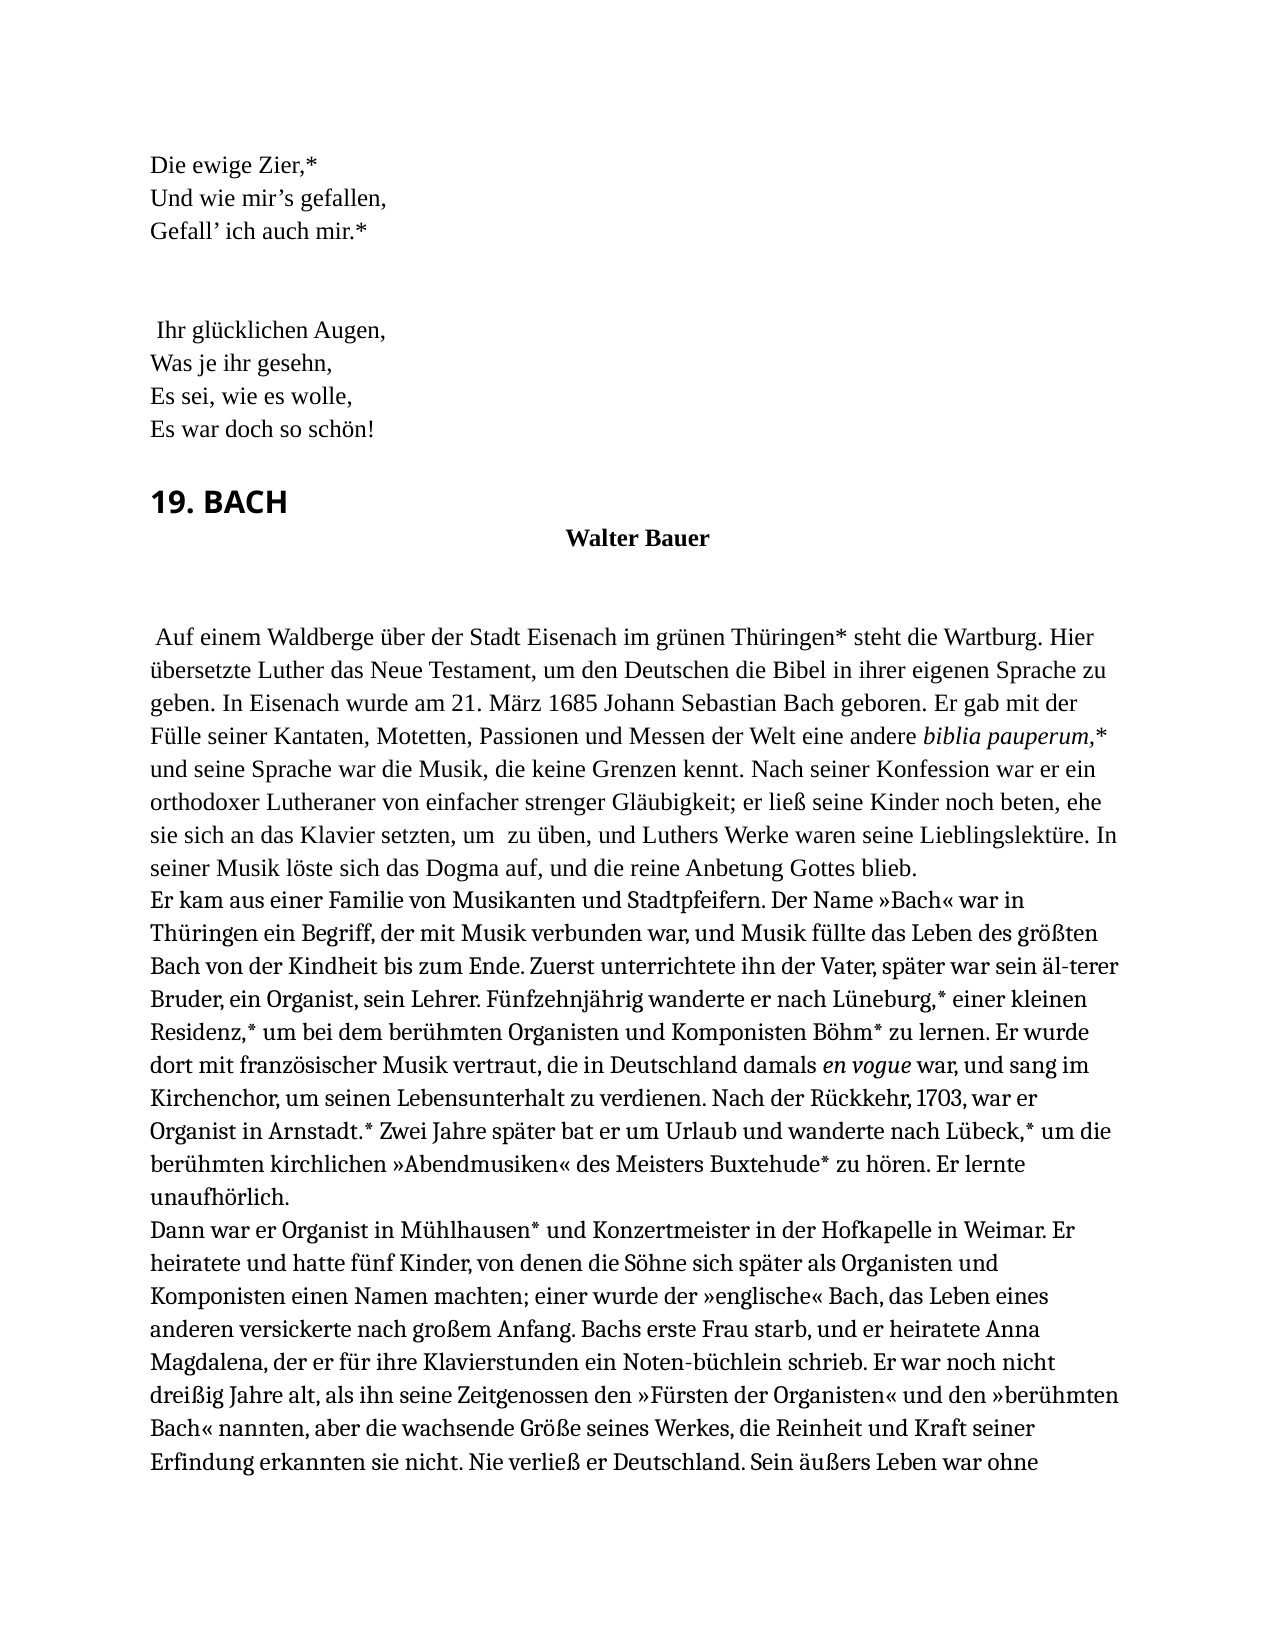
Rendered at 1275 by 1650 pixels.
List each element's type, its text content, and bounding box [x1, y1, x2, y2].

text 19. BACH [150, 472, 1125, 523]
text Walter Bauer [150, 523, 1125, 552]
text Er kam aus einer Familie von Musikanten und Stadtpfeifern. Der Name »Bach« war in Thüringen ein Begriff, der mit Musik verbunden war, und Musik füllte das Leben des größten Bach von der Kindheit bis zum Ende. Zuerst unterrichtete ihn der Vater, später war sein äl-terer Bruder, ein Organist, sein Lehrer. Fünfzehnjährig wanderte er nach Lüneburg,* einer kleinen Residenz,* um bei dem berühmten Organisten und Komponisten Böhm* zu lernen. Er wurde dort mit französischer Musik vertraut, die in Deutschland damals en vogue war, und sang im Kirchenchor, um seinen Lebensunterhalt zu verdienen. Nach der Rückkehr, 1703, war er Organist in Arnstadt.* Zwei Jahre später bat er um Urlaub und wanderte nach Lübeck,* um die berühmten kirchlichen »Abendmusiken« des Meisters Buxtehude* zu hören. Er lernte unaufhörlich. [150, 981, 1125, 1212]
text Ihr glücklichen Augen, Was je ihr gesehn, Es sei, wie es wolle, Es war doch so schön! [150, 249, 1125, 443]
text Dann war er Organist in Mühlhausen* und Konzertmeister in der Hofkapelle in Weimar. Er heiratete und hatte fünf Kinder, von denen die Söhne sich später als Organisten und Komponisten einen Namen machten; einer wurde der »englische« Bach, das Leben eines anderen versickerte nach großem Anfang. Bachs erste Frau starb, und er heiratete Anna Magdalena, der er für ihre Klavierstunden ein Noten-büchlein schrieb. Er war noch nicht dreißig Jahre alt, als ihn seine Zeitgenossen den »Fürsten der Organisten« und den »berühmten Bach« nannten, aber die wachsende Größe seines Werkes, die Reinheit und Kraft seiner Erfindung erkannten sie nicht. Nie verließ er Deutschland. Sein äußers Leben war ohne Ereignisse, es war das Leben eines angestellten Musikers, der sich eigensinnig mit seinen Brotgebern streiten mußte. [150, 1410, 1125, 1476]
text Die ewige Zier,* Und wie mir’s gefallen, Gefall’ ich auch mir.* [150, 150, 1125, 245]
text Er kam aus einer Familie von Musikanten und Stadtpfeifern. Der Name »Bach« war in Thüringen ein Begriff, der mit Musik verbunden war, und Musik füllte das Leben des größten Bach von der Kindheit bis zum Ende. Zuerst unterrichtete ihn der Vater, später war sein äl-terer Bruder, ein Organist, sein Lehrer. Fünfzehnjährig wanderte er nach Lüneburg,* einer kleinen Residenz,* um bei dem berühmten Organisten und Komponisten Böhm* zu lernen. Er wurde dort mit französischer Musik vertraut, die in Deutschland damals en vogue war, und sang im Kirchenchor, um seinen Lebensunterhalt zu verdienen. Nach der Rückkehr, 1703, war er Organist in Arnstadt.* Zwei Jahre später bat er um Urlaub und wanderte nach Lübeck,* um die berühmten kirchlichen »Abendmusiken« des Meisters Buxtehude* zu hören. Er lernte unaufhörlich. [150, 886, 1125, 952]
text Auf einem Waldberge über der Stadt Eisenach im grünen Thüringen* steht die Wartburg. Hier übersetzte Luther das Neue Testament, um den Deutschen die Bibel in ihrer eigenen Sprache zu geben. In Eisenach wurde am 21. März 1685 Johann Sebastian Bach geboren. Er gab mit der Fülle seiner Kantaten, Motetten, Passionen und Messen der Welt eine andere biblia pauperum,* und seine Sprache war die Musik, die keine Grenzen kennt. Nach seiner Konfession war er ein orthodoxer Lutheraner von einfacher strenger Gläubigkeit; er ließ seine Kinder noch beten, ehe sie sich an das Klavier setzten, um zu üben, und Luthers Werke waren seine Lieblingslektüre. In seiner Musik löste sich das Dogma auf, und die reine Anbetung Gottes blieb. [150, 556, 1125, 882]
text Dann war er Organist in Mühlhausen* und Konzertmeister in der Hofkapelle in Weimar. Er heiratete und hatte fünf Kinder, von denen die Söhne sich später als Organisten und Komponisten einen Namen machten; einer wurde der »englische« Bach, das Leben eines anderen versickerte nach großem Anfang. Bachs erste Frau starb, und er heiratete Anna Magdalena, der er für ihre Klavierstunden ein Noten-büchlein schrieb. Er war noch nicht dreißig Jahre alt, als ihn seine Zeitgenossen den »Fürsten der Organisten« und den »berühmten Bach« nannten, aber die wachsende Größe seines Werkes, die Reinheit und Kraft seiner Erfindung erkannten sie nicht. Nie verließ er Deutschland. Sein äußers Leben war ohne Ereignisse, es war das Leben eines angestellten Musikers, der sich eigensinnig mit seinen Brotgebern streiten mußte. [150, 1216, 1125, 1381]
